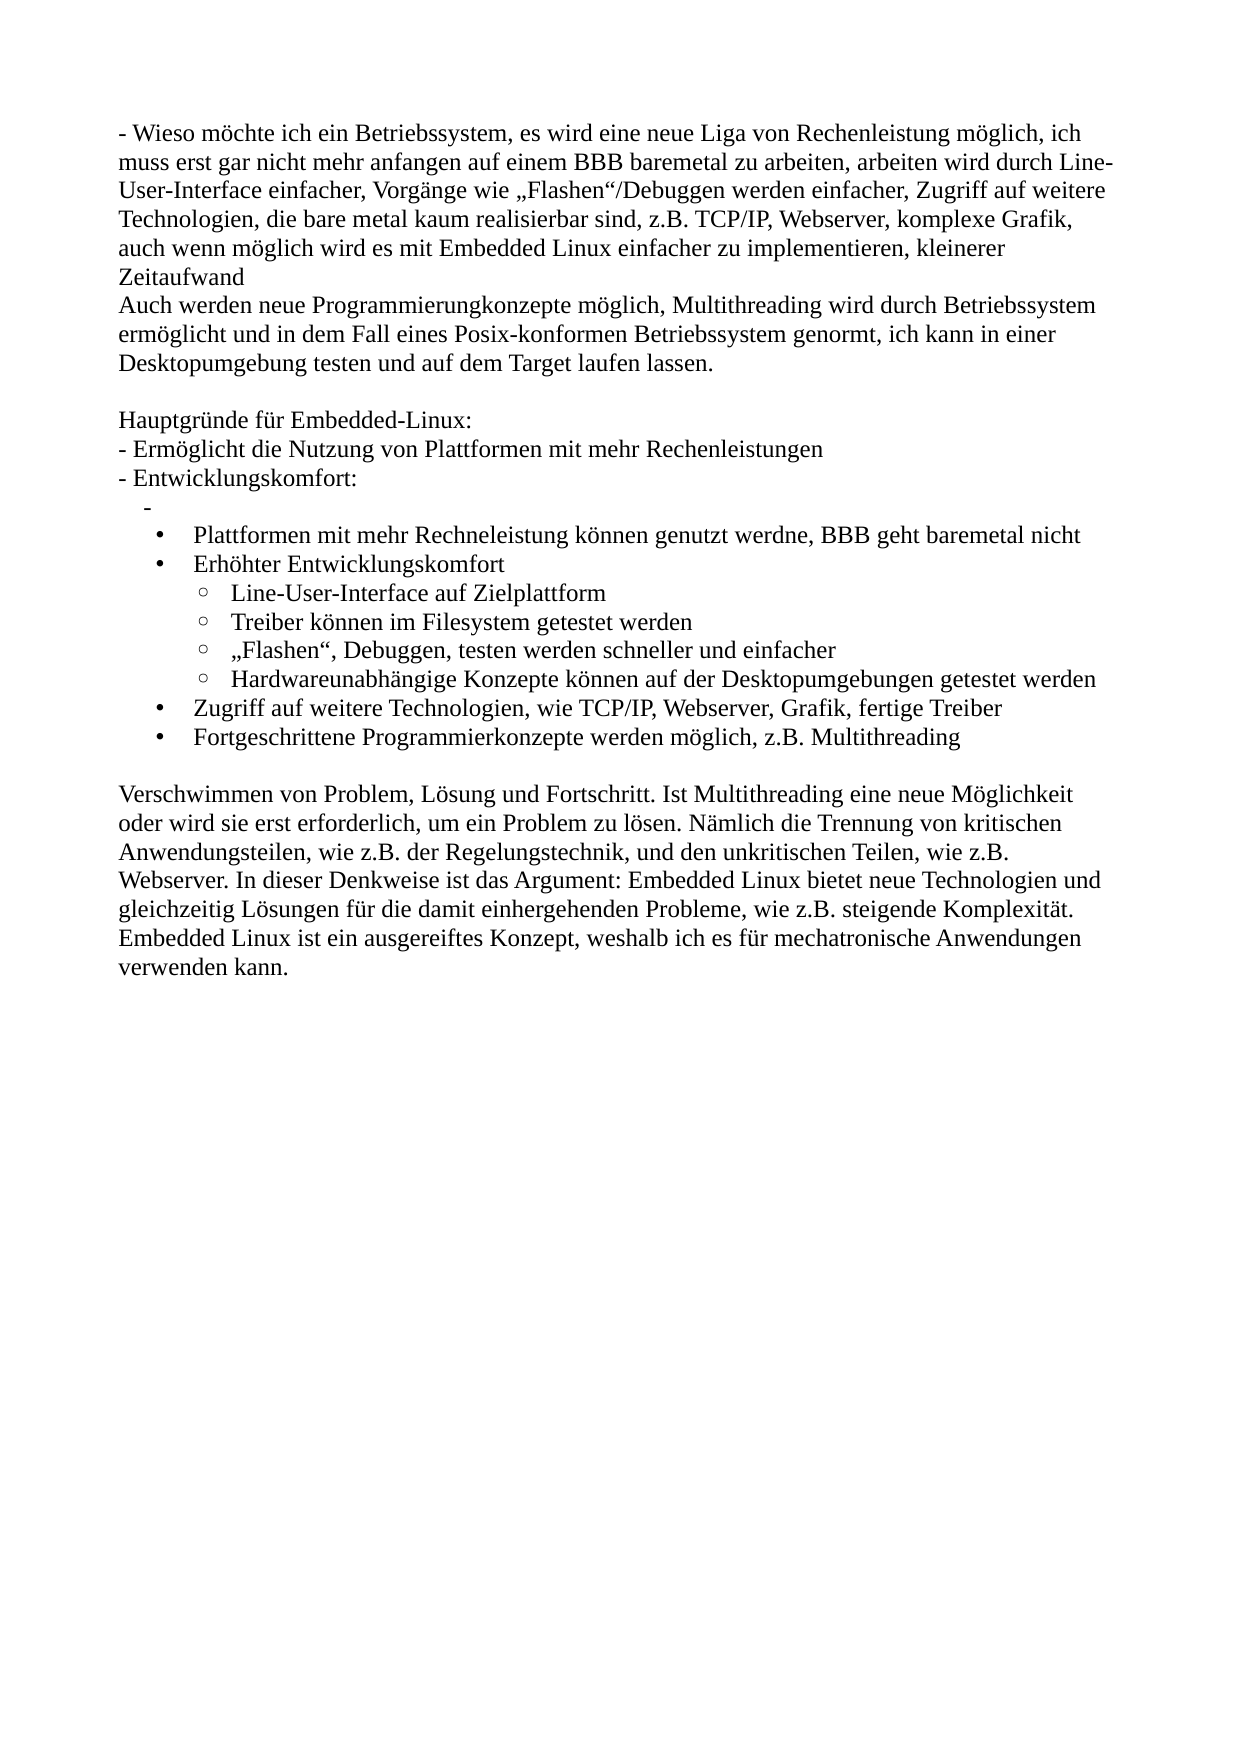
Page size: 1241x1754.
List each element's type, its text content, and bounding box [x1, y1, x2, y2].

list Zugriff auf weitere Technologien, wie TCP/IP, Webserver, Grafik, fertige Treiber [156, 693, 1122, 722]
text - Entwicklungskomfort: [118, 463, 1122, 492]
list Hardwareunabhängige Konzepte können auf der Desktopumgebungen getestet werden [193, 664, 1122, 693]
text Auch werden neue Programmierungkonzepte möglich, Multithreading wird durch Betriebssystem ermöglicht und in dem Fall eines Posix-konformen Betriebssystem genormt, ich kann in einer Desktopumgebung testen und auf dem Target laufen lassen. [118, 291, 1122, 377]
text Verschwimmen von Problem, Lösung und Fortschritt. Ist Multithreading eine neue Möglichkeit oder wird sie erst erforderlich, um ein Problem zu lösen. Nämlich die Trennung von kritischen Anwendungsteilen, wie z.B. der Regelungstechnik, und den unkritischen Teilen, wie z.B. Webserver. In dieser Denkweise ist das Argument: Embedded Linux bietet neue Technologien und gleichzeitig Lösungen für die damit einhergehenden Probleme, wie z.B. steigende Komplexität. Embedded Linux ist ein ausgereiftes Konzept, weshalb ich es für mechatronische Anwendungen verwenden kann. [118, 779, 1122, 981]
text - Ermöglicht die Nutzung von Plattformen mit mehr Rechenleistungen [118, 434, 1122, 463]
list Fortgeschrittene Programmierkonzepte werden möglich, z.B. Multithreading [156, 722, 1122, 751]
text - [118, 492, 1122, 521]
list Treiber können im Filesystem getestet werden [193, 607, 1122, 636]
list Erhöhter Entwicklungskomfort [156, 549, 1122, 578]
list „Flashen“, Debuggen, testen werden schneller und einfacher [193, 636, 1122, 664]
list Plattformen mit mehr Rechneleistung können genutzt werdne, BBB geht baremetal nicht [156, 521, 1122, 549]
list Line-User-Interface auf Zielplattform [193, 578, 1122, 607]
text Hauptgründe für Embedded-Linux: [118, 406, 1122, 434]
text - Wieso möchte ich ein Betriebssystem, es wird eine neue Liga von Rechenleistung möglich, ich muss erst gar nicht mehr anfangen auf einem BBB baremetal zu arbeiten, arbeiten wird durch Line-User-Interface einfacher, Vorgänge wie „Flashen“/Debuggen werden einfacher, Zugriff auf weitere Technologien, die bare metal kaum realisierbar sind, z.B. TCP/IP, Webserver, komplexe Grafik, auch wenn möglich wird es mit Embedded Linux einfacher zu implementieren, kleinerer Zeitaufwand [118, 118, 1122, 291]
